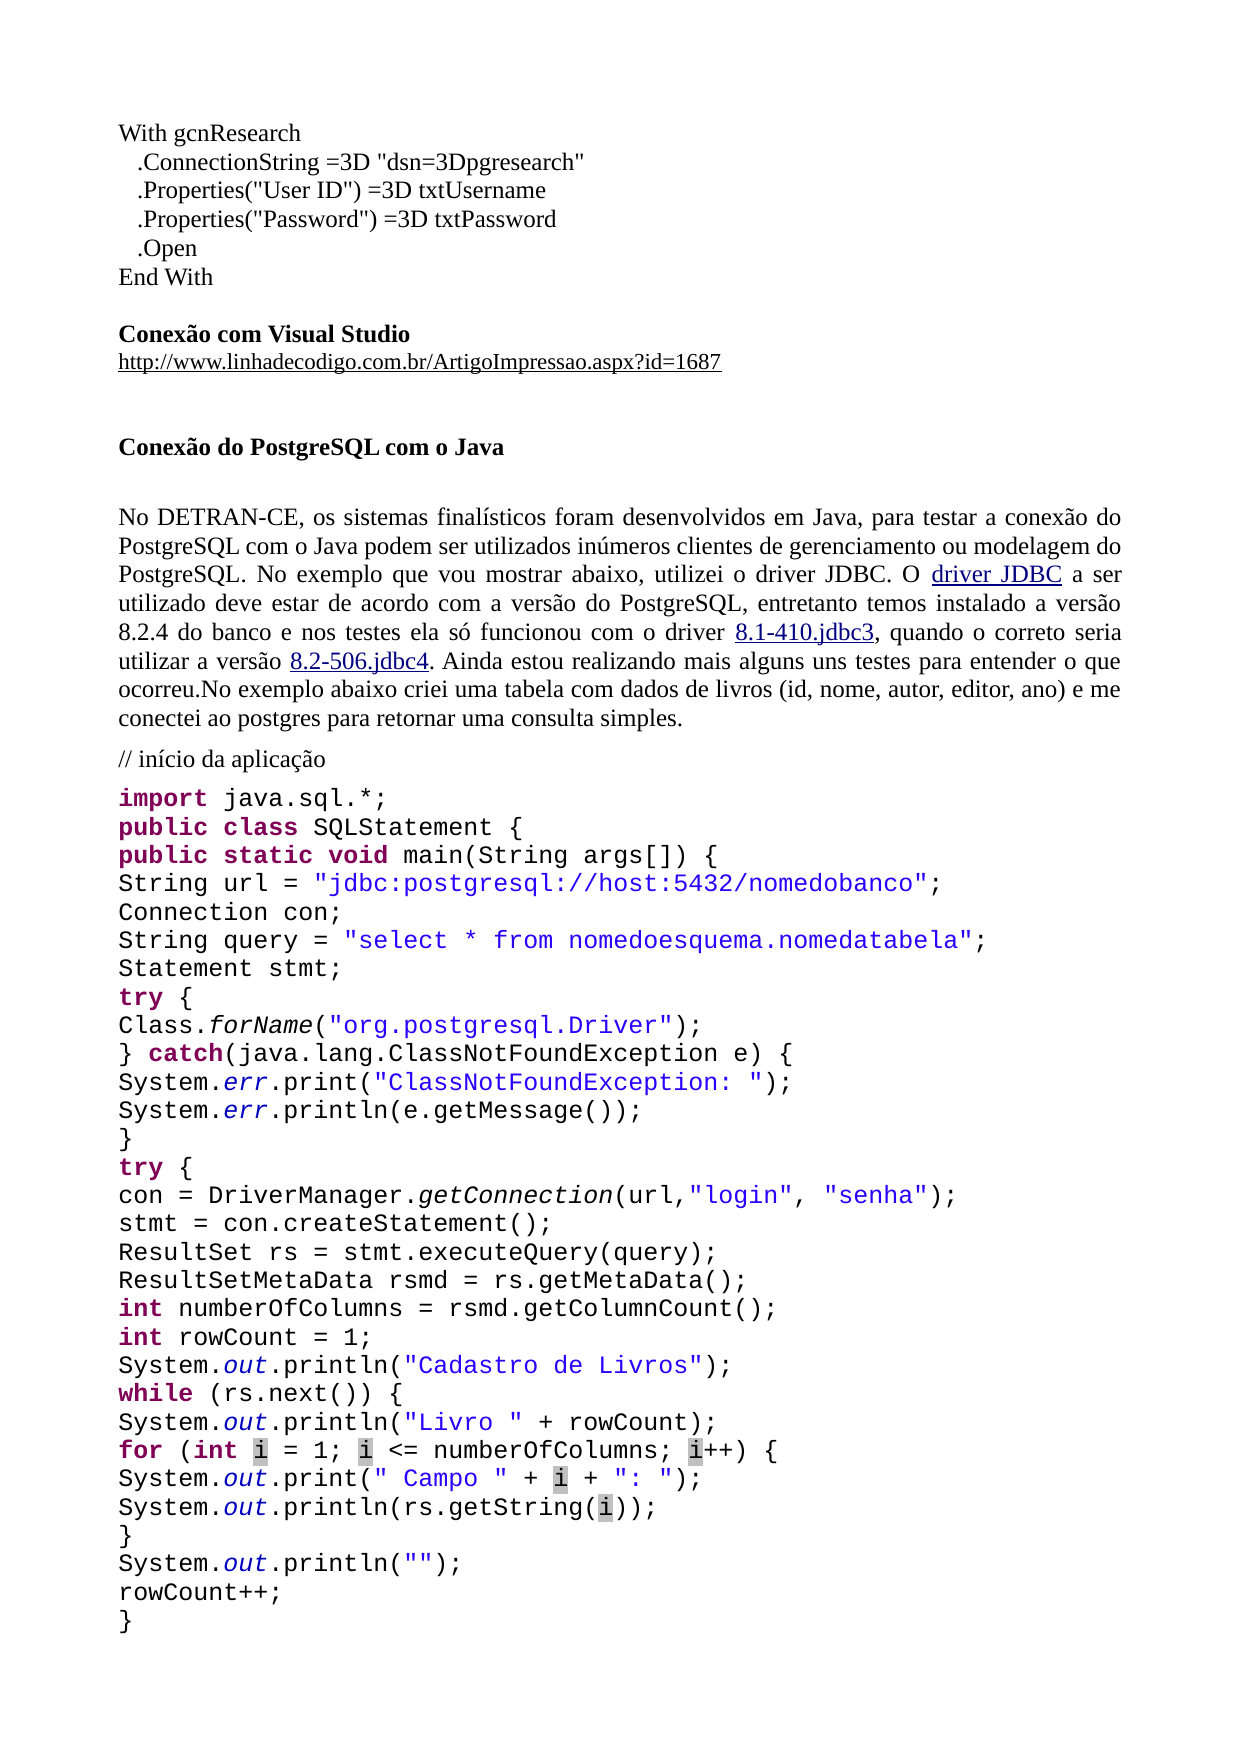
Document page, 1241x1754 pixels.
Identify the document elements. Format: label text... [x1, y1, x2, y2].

text .Properties("User ID") =3D txtUsername [118, 176, 1122, 204]
text No DETRAN-CE, os sistemas finalísticos foram desenvolvidos em Java, para testar a conexão do PostgreSQL com o Java podem ser utilizados inúmeros clientes de gerenciamento ou modelagem do PostgreSQL. No exemplo que vou mostrar abaixo, utilizei o driver JDBC. O driver JDBC a ser utilizado deve estar de acordo com a versão do PostgreSQL, entretanto temos instalado a versão 8.2.4 do banco e nos testes ela só funcionou com o driver 8.1-410.jdbc3, quando o correto seria utilizar a versão 8.2-506.jdbc4. Ainda estou realizando mais alguns uns testes para entender o que ocorreu.No exemplo abaixo criei uma tabela com dados de livros (id, nome, autor, editor, ano) e me conectei ao postgres para retornar uma consulta simples. [118, 502, 1122, 732]
text End With [118, 262, 1122, 291]
text With gcnResearch [118, 118, 1122, 147]
text import java.sql.*; public class SQLStatement { public static void main(String args[]) { String url = "jdbc:postgresql://host:5432/nomedobanco"; Connection con; String query = "select * from nomedoesquema.nomedatabela"; Statement stmt; try { Class.forName("org.postgresql.Driver"); } catch(java.lang.ClassNotFoundException e) { System.err.print("ClassNotFoundException: "); System.err.println(e.getMessage()); } try { con = DriverManager.getConnection(url,"login", "senha"); stmt = con.createStatement(); ResultSet rs = stmt.executeQuery(query); ResultSetMetaData rsmd = rs.getMetaData(); int numberOfColumns = rsmd.getColumnCount(); int rowCount = 1; System.out.println("Cadastro de Livros"); while (rs.next()) { System.out.println("Livro " + rowCount); for (int i = 1; i <= numberOfColumns; i++) { System.out.print(" Campo " + i + ": "); System.out.println(rs.getString(i)); } System.out.println(""); rowCount++; } [118, 786, 1122, 1636]
text .Open [118, 233, 1122, 262]
text Conexão com Visual Studio [118, 319, 1122, 348]
text .ConnectionString =3D "dsn=3Dpgresearch" [118, 147, 1122, 176]
text http://www.linhadecodigo.com.br/ArtigoImpressao.aspx?id=1687 [118, 348, 1122, 374]
text .Properties("Password") =3D txtPassword [118, 204, 1122, 233]
text // início da aplicação [118, 744, 1122, 773]
text Conexão do PostgreSQL com o Java [118, 432, 1122, 461]
